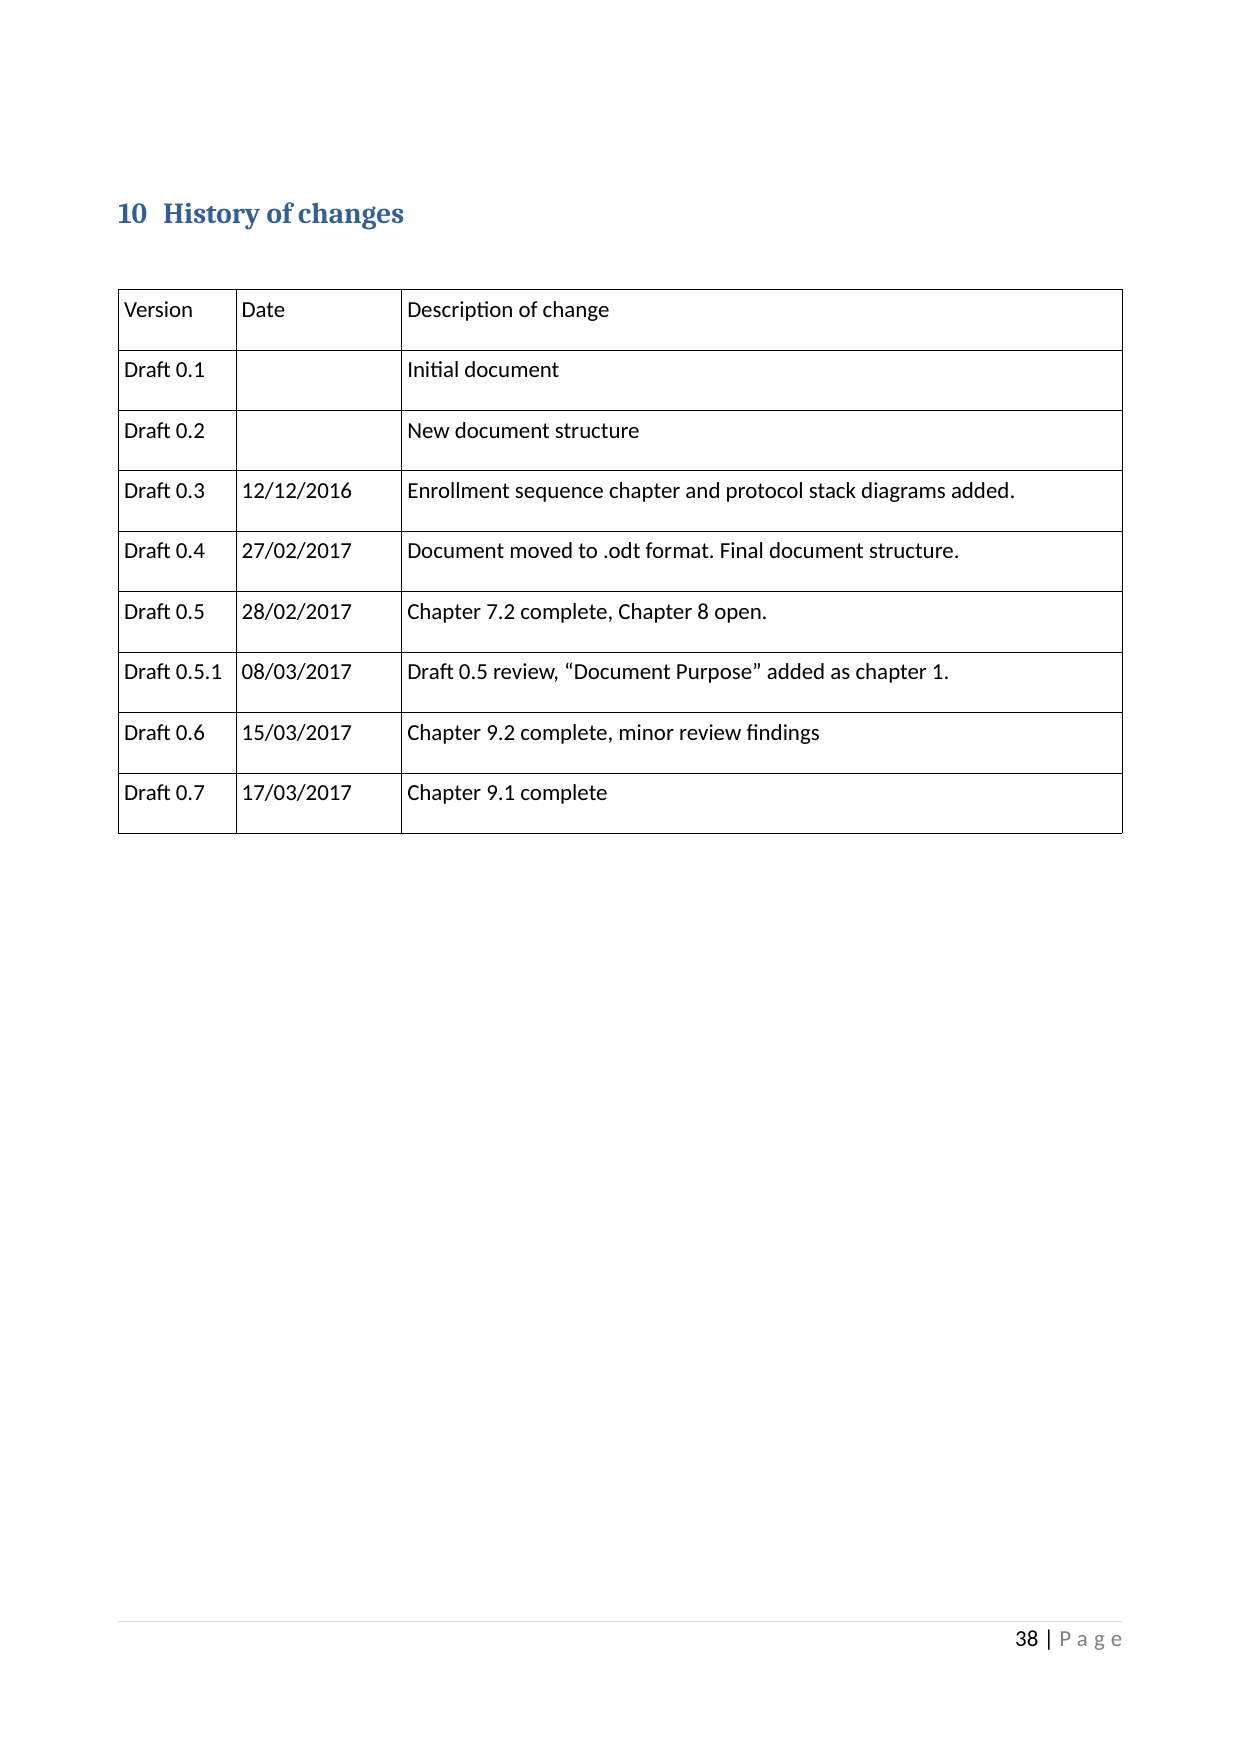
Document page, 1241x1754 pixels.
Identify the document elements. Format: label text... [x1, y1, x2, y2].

table_cell Chapter 9.1 complete [402, 774, 1122, 833]
table_cell Draft 0.5.1 [119, 653, 236, 712]
table_cell Draft 0.7 [119, 774, 236, 833]
table_cell New document structure [402, 411, 1122, 470]
table_cell Draft 0.6 [119, 713, 236, 772]
table_cell 27/02/2017 [237, 532, 401, 591]
table_header Description of change [402, 290, 1122, 349]
table_cell Draft 0.1 [119, 351, 236, 410]
table_cell Draft 0.5 [119, 592, 236, 652]
table_cell 28/02/2017 [237, 592, 401, 652]
table_cell Initial document [402, 351, 1122, 410]
table_cell [237, 351, 401, 410]
table_cell 15/03/2017 [237, 713, 401, 772]
table_cell 08/03/2017 [237, 653, 401, 712]
table_cell [237, 411, 401, 470]
table_header Version [119, 290, 236, 349]
table_header Date [237, 290, 401, 349]
subtitle History of changes [118, 198, 1122, 231]
table_cell Chapter 9.2 complete, minor review findings [402, 713, 1122, 772]
table_cell 17/03/2017 [237, 774, 401, 833]
table_cell Document moved to .odt format. Final document structure. [402, 532, 1122, 591]
table_cell Draft 0.5 review, “Document Purpose” added as chapter 1. [402, 653, 1122, 712]
table_cell 12/12/2016 [237, 471, 401, 531]
table_cell Draft 0.3 [119, 471, 236, 531]
table_cell Enrollment sequence chapter and protocol stack diagrams added. [402, 471, 1122, 531]
table_cell Draft 0.2 [119, 411, 236, 470]
table_cell Chapter 7.2 complete, Chapter 8 open. [402, 592, 1122, 652]
table_cell Draft 0.4 [119, 532, 236, 591]
